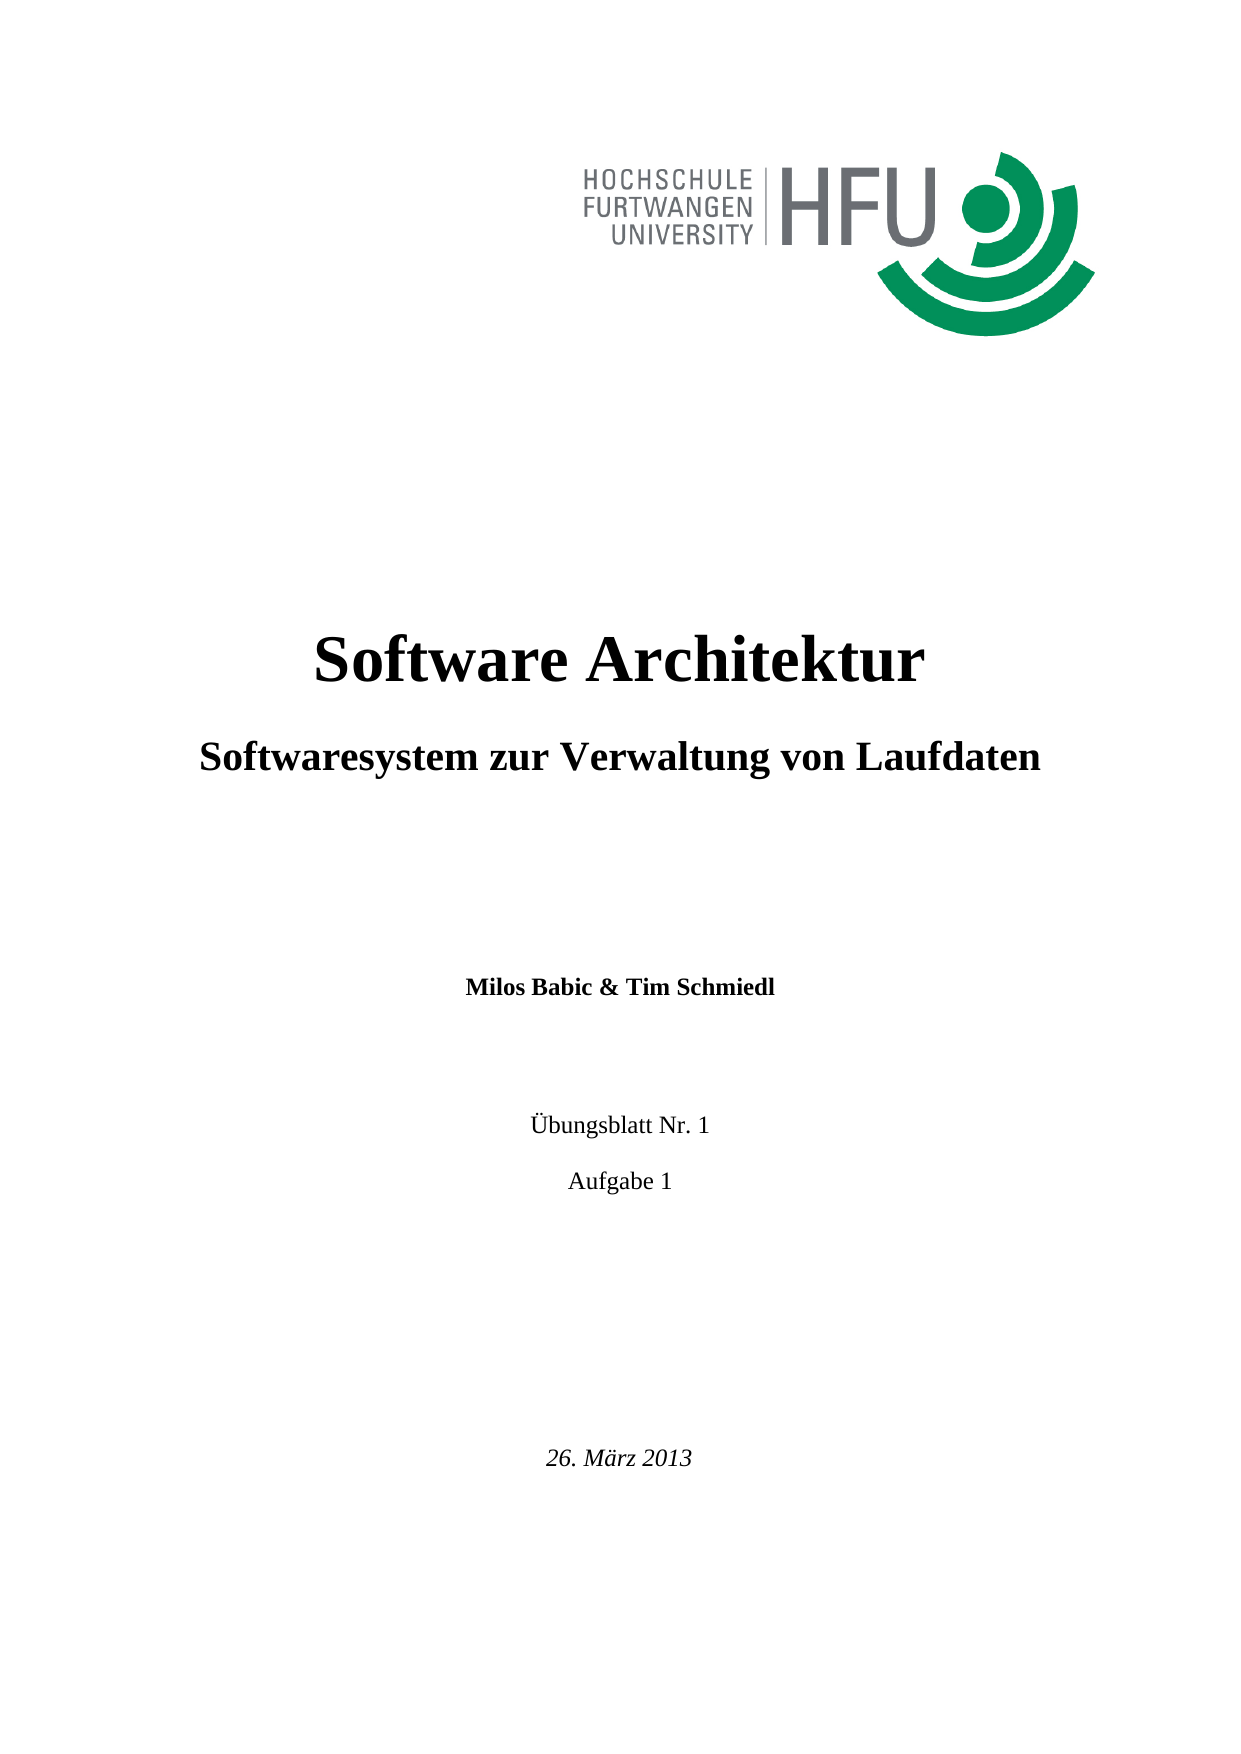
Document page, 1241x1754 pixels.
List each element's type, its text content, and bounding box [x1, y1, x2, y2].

text Übungsblatt Nr. 1 [118, 1112, 1122, 1139]
text Software Architektur [118, 622, 1122, 696]
text Softwaresystem zur Verwaltung von Laufdaten [118, 733, 1122, 779]
text Milos Babic & Tim Schmiedl [118, 973, 1122, 1001]
picture [551, 125, 1123, 360]
text 26. März 2013 [118, 1444, 1122, 1472]
text Aufgabe 1 [118, 1167, 1122, 1195]
